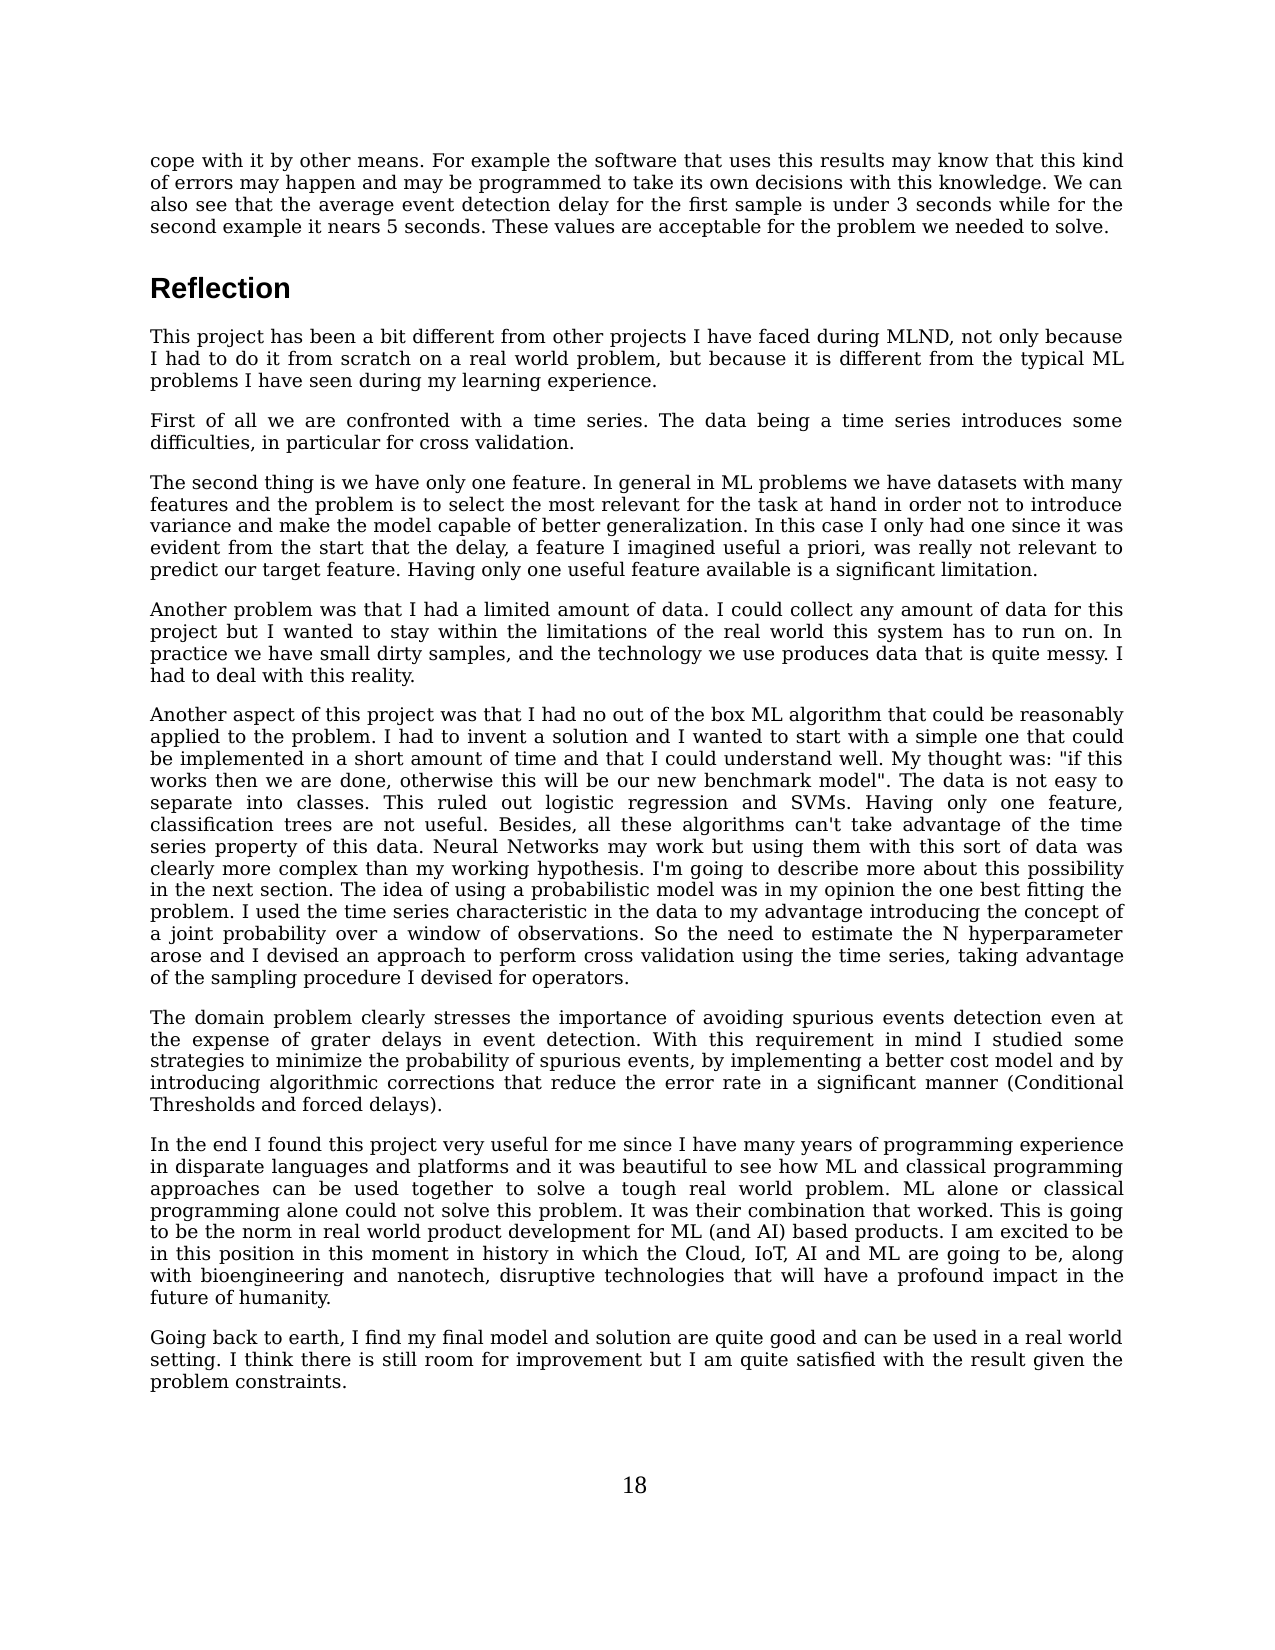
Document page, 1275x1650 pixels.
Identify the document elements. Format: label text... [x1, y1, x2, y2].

text The domain problem clearly stresses the importance of avoiding spurious events detection even at the expense of grater delays in event detection. With this requirement in mind I studied some strategies to minimize the probability of spurious events, by implementing a better cost model and by introducing algorithmic corrections that reduce the error rate in a significant manner (Conditional Thresholds and forced delays). [150, 1007, 1125, 1116]
text The second thing is we have only one feature. In general in ML problems we have datasets with many features and the problem is to select the most relevant for the task at hand in order not to introduce variance and make the model capable of better generalization. In this case I only had one since it was evident from the start that the delay, a feature I imagined useful a priori, was really not relevant to predict our target feature. Having only one useful feature available is a significant limitation. [150, 472, 1125, 581]
text cope with it by other means. For example the software that uses this results may know that this kind of errors may happen and may be programmed to take its own decisions with this knowledge. We can also see that the average event detection delay for the first sample is under 3 seconds while for the second example it nears 5 seconds. These values are acceptable for the problem we needed to solve. [150, 150, 1125, 237]
text Another problem was that I had a limited amount of data. I could collect any amount of data for this project but I wanted to stay within the limitations of the real world this system has to run on. In practice we have small dirty samples, and the technology we use produces data that is quite messy. I had to deal with this reality. [150, 599, 1125, 686]
text This project has been a bit different from other projects I have faced during MLND, not only because I had to do it from scratch on a real world problem, but because it is different from the typical ML problems I have seen during my learning experience. [150, 326, 1125, 392]
text Another aspect of this project was that I had no out of the box ML algorithm that could be reasonably applied to the problem. I had to invent a solution and I wanted to start with a simple one that could be implemented in a short amount of time and that I could understand well. My thought was: "if this works then we are done, otherwise this will be our new benchmark model". The data is not easy to separate into classes. This ruled out logistic regression and SVMs. Having only one feature, classification trees are not useful. Besides, all these algorithms can't take advantage of the time series property of this data. Neural Networks may work but using them with this sort of data was clearly more complex than my working hypothesis. I'm going to describe more about this possibility in the next section. The idea of using a probabilistic model was in my opinion the one best fitting the problem. I used the time series characteristic in the data to my advantage introducing the concept of a joint probability over a window of observations. So the need to estimate the N hyperparameter arose and I devised an approach to perform cross validation using the time series, taking advantage of the sampling procedure I devised for operators. [150, 704, 1125, 989]
subtitle Reflection [150, 271, 1125, 305]
text In the end I found this project very useful for me since I have many years of programming experience in disparate languages and platforms and it was beautiful to see how ML and classical programming approaches can be used together to solve a tough real world problem. ML alone or classical programming alone could not solve this problem. It was their combination that worked. This is going to be the norm in real world product development for ML (and AI) based products. I am excited to be in this position in this moment in history in which the Cloud, IoT, AI and ML are going to be, along with bioengineering and nanotech, disruptive technologies that will have a profound impact in the future of humanity. [150, 1134, 1125, 1309]
text First of all we are confronted with a time series. The data being a time series introduces some difficulties, in particular for cross validation. [150, 410, 1125, 454]
text Going back to earth, I find my final model and solution are quite good and can be used in a real world setting. I think there is still room for improvement but I am quite satisfied with the result given the problem constraints. [150, 1327, 1125, 1392]
